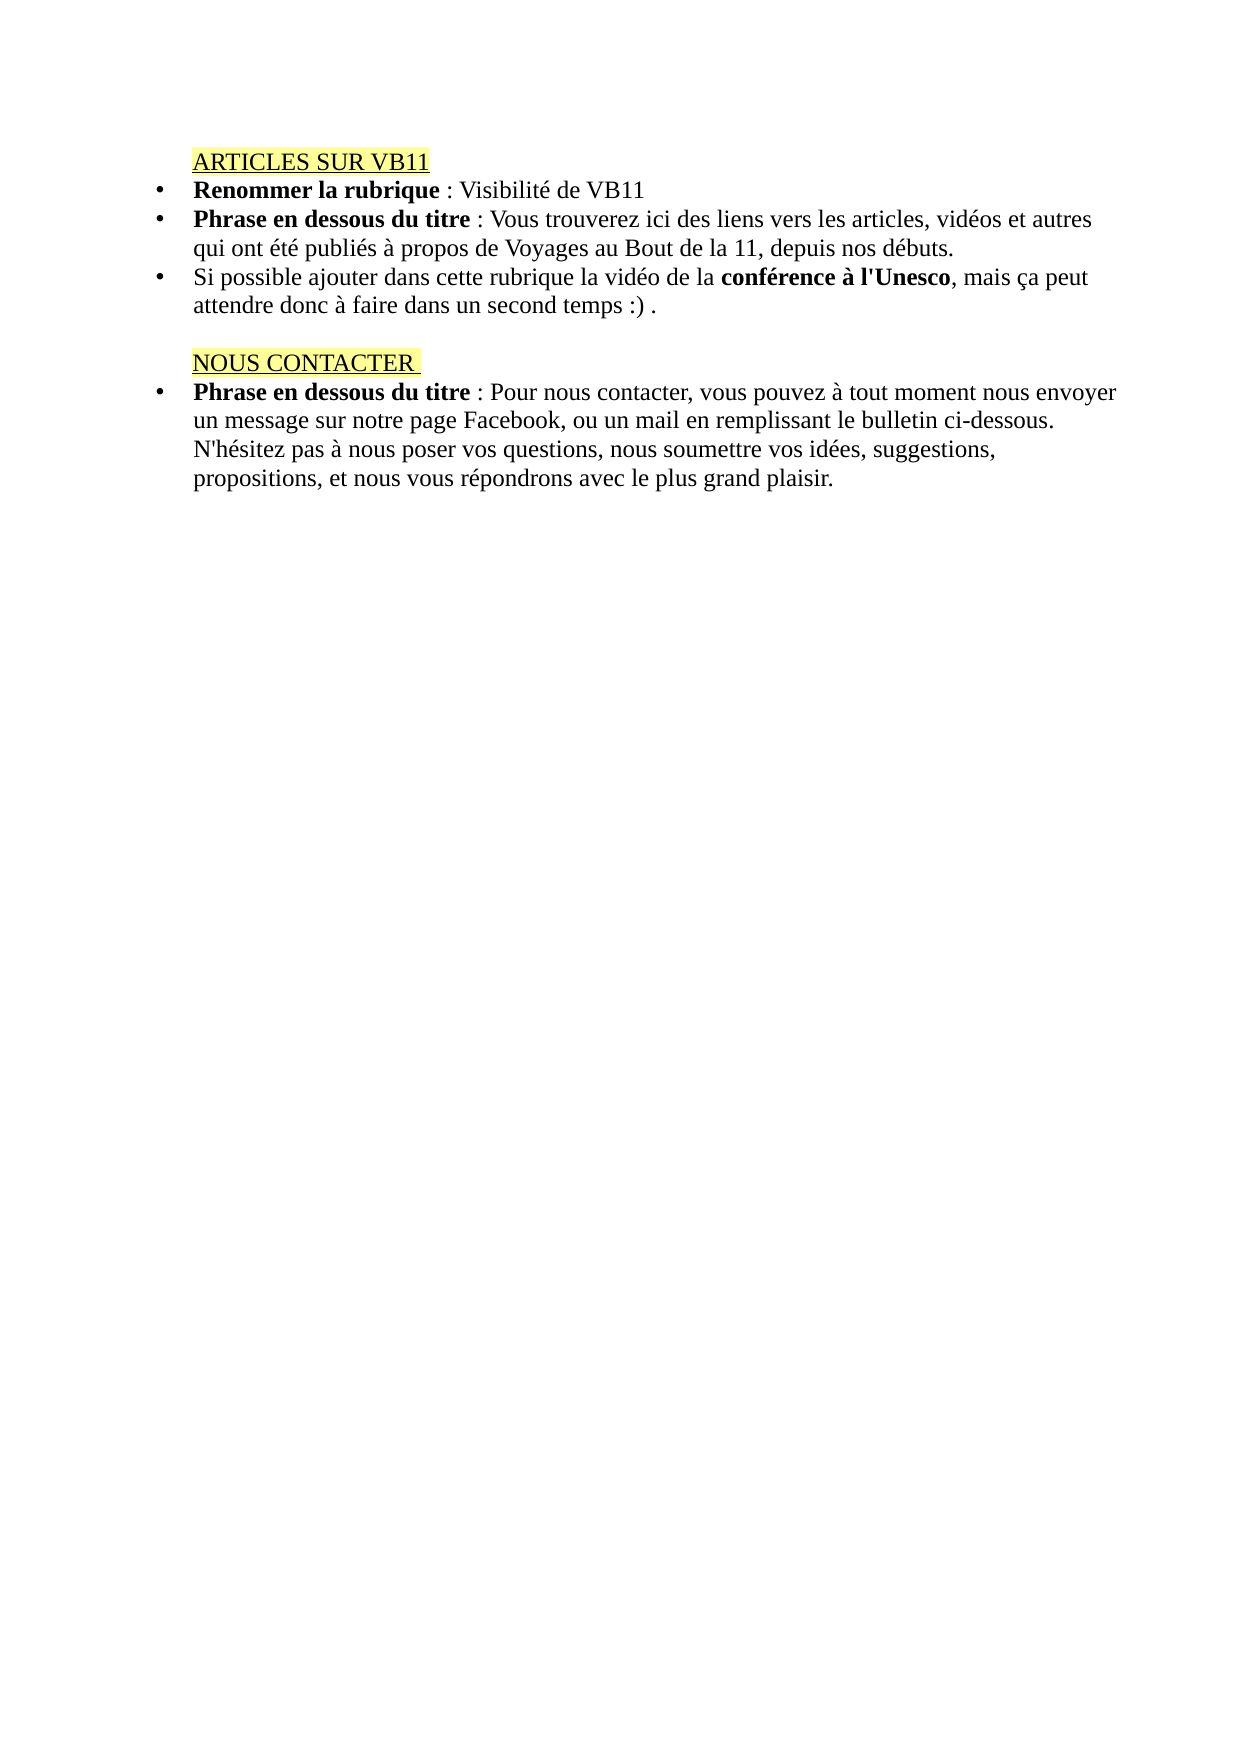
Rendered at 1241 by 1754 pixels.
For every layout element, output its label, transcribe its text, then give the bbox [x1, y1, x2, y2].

list Renommer la rubrique : Visibilité de VB11 [156, 176, 1122, 204]
text NOUS CONTACTER [118, 348, 1122, 377]
list Phrase en dessous du titre : Pour nous contacter, vous pouvez à tout moment nous envoyer un message sur notre page Facebook, ou un mail en remplissant le bulletin ci-dessous. N'hésitez pas à nous poser vos questions, nous soumettre vos idées, suggestions, propositions, et nous vous répondrons avec le plus grand plaisir. [156, 377, 1122, 492]
list Phrase en dessous du titre : Vous trouverez ici des liens vers les articles, vidéos et autres qui ont été publiés à propos de Voyages au Bout de la 11, depuis nos débuts. [156, 204, 1122, 262]
list Si possible ajouter dans cette rubrique la vidéo de la conférence à l'Unesco, mais ça peut attendre donc à faire dans un second temps :) . [156, 262, 1122, 319]
text ARTICLES SUR VB11 [118, 147, 1122, 176]
